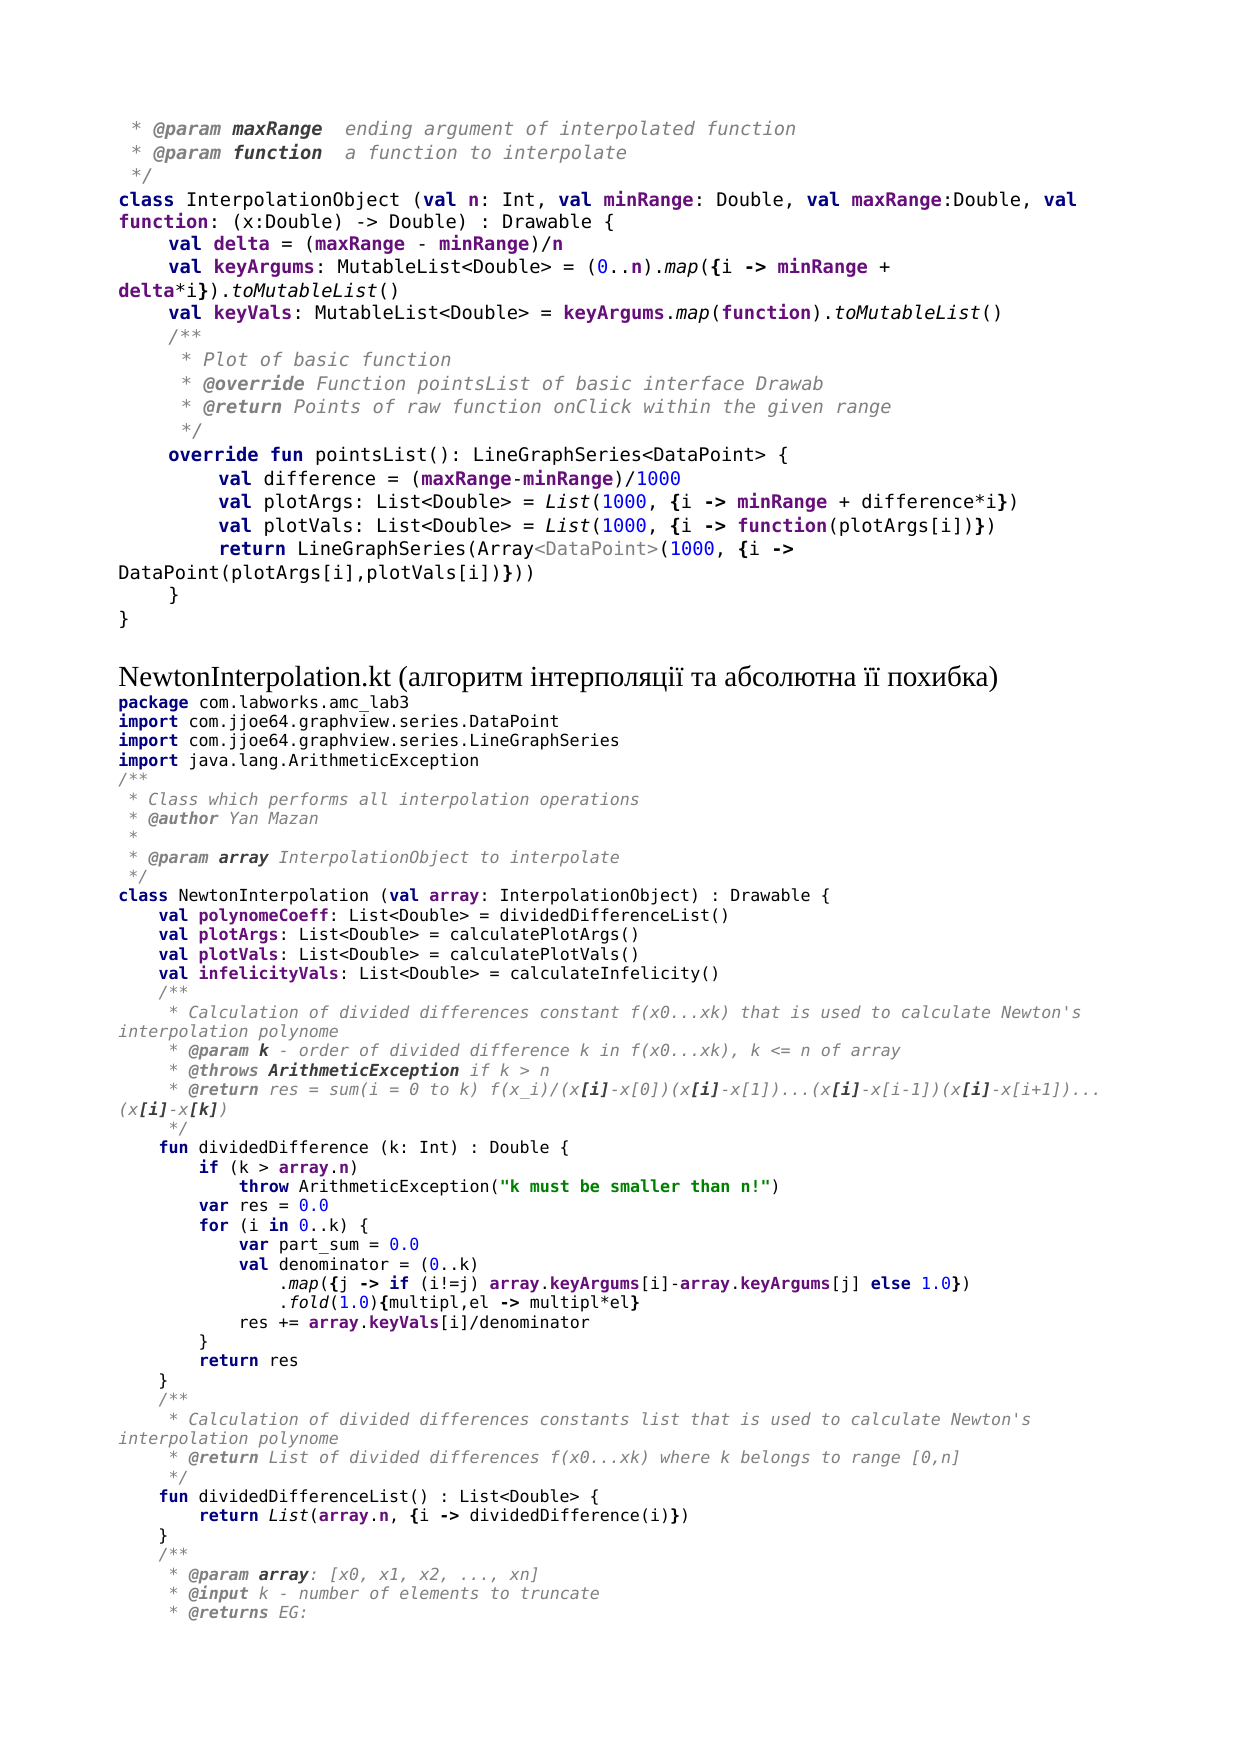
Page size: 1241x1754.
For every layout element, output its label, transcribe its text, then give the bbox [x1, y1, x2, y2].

text fun dividedDifference (k: Int) : Double { [118, 1138, 1122, 1157]
text * @override Function pointsList of basic interface Drawab [118, 373, 1122, 397]
text * @returns EG: [118, 1603, 1122, 1622]
text val denominator = (0..k) [118, 1254, 1122, 1274]
text return res [118, 1351, 1122, 1371]
text * Calculation of divided differences constant f(x0...xk) that is used to calculate Newton's interpolation polynome [118, 1002, 1122, 1041]
text import com.jjoe64.graphview.series.DataPoint [118, 712, 1122, 731]
text val infelicityVals: List<Double> = calculateInfelicity() [118, 964, 1122, 983]
text .fold(1.0){multipl,el -> multipl*el} [118, 1293, 1122, 1312]
text import java.lang.ArithmeticException [118, 751, 1122, 770]
text val difference = (maxRange-minRange)/1000 [118, 467, 1122, 491]
text * @param array InterpolationObject to interpolate [118, 847, 1122, 867]
text res += array.keyVals[i]/denominator [118, 1312, 1122, 1332]
text * @author Yan Mazan [118, 809, 1122, 828]
text override fun pointsList(): LineGraphSeries<DataPoint> { [118, 444, 1122, 467]
text if (k > array.n) [118, 1157, 1122, 1177]
text } [118, 1371, 1122, 1390]
text */ [118, 867, 1122, 886]
text fun dividedDifferenceList() : List<Double> { [118, 1487, 1122, 1506]
text * [118, 828, 1122, 847]
text val plotArgs: List<Double> = calculatePlotArgs() [118, 925, 1122, 944]
text * @throws ArithmeticException if k > n [118, 1061, 1122, 1080]
text val polynomeCoeff: List<Double> = dividedDifferenceList() [118, 906, 1122, 925]
text * @param maxRange ending argument of interpolated function [118, 118, 1122, 142]
text throw ArithmeticException("k must be smaller than n!") [118, 1177, 1122, 1196]
text */ [118, 165, 1122, 189]
text * @return List of divided differences f(x0...xk) where k belongs to range [0,n] [118, 1448, 1122, 1467]
text /** [118, 326, 1122, 349]
text */ [118, 1119, 1122, 1138]
text class InterpolationObject (val n: Int, val minRange: Double, val maxRange:Double, val function: (x:Double) -> Double) : Drawable { [118, 189, 1122, 233]
text } [118, 1332, 1122, 1351]
text package com.labworks.amc_lab3 [118, 692, 1122, 712]
text */ [118, 1467, 1122, 1487]
text return List(array.n, {i -> dividedDifference(i)}) [118, 1506, 1122, 1526]
text for (i in 0..k) { [118, 1216, 1122, 1235]
text } [118, 1526, 1122, 1545]
text .map({j -> if (i!=j) array.keyArgums[i]-array.keyArgums[j] else 1.0}) [118, 1274, 1122, 1293]
text var res = 0.0 [118, 1196, 1122, 1216]
text val plotArgs: List<Double> = List(1000, {i -> minRange + difference*i}) [118, 491, 1122, 515]
text return LineGraphSeries(Array<DataPoint>(1000, {i -> DataPoint(plotArgs[i],plotVals[i])})) [118, 538, 1122, 584]
text import com.jjoe64.graphview.series.LineGraphSeries [118, 731, 1122, 751]
text /** [118, 770, 1122, 789]
text val keyVals: MutableList<Double> = keyArgums.map(function).toMutableList() [118, 302, 1122, 326]
text /** [118, 1390, 1122, 1409]
text * @input k - number of elements to truncate [118, 1584, 1122, 1603]
text } [118, 608, 1122, 629]
text /** [118, 1545, 1122, 1564]
text * @param k - order of divided difference k in f(x0...xk), k <= n of array [118, 1041, 1122, 1061]
text val keyArgums: MutableList<Double> = (0..n).map({i -> minRange + delta*i}).toMutableList() [118, 256, 1122, 302]
text } [118, 584, 1122, 608]
text * @param array: [x0, x1, x2, ..., xn] [118, 1564, 1122, 1584]
text val plotVals: List<Double> = calculatePlotVals() [118, 944, 1122, 964]
text NewtonInterpolation.kt (алгоритм інтерполяції та абсолютна її похибка) [118, 659, 1122, 692]
text /** [118, 983, 1122, 1002]
text * @param function a function to interpolate [118, 142, 1122, 165]
text val delta = (maxRange - minRange)/n [118, 233, 1122, 256]
text var part_sum = 0.0 [118, 1235, 1122, 1254]
text * @return Points of raw function onClick within the given range [118, 397, 1122, 420]
text * Calculation of divided differences constants list that is used to calculate Newton's interpolation polynome [118, 1409, 1122, 1448]
text * Plot of basic function [118, 349, 1122, 373]
text */ [118, 420, 1122, 444]
text val plotVals: List<Double> = List(1000, {i -> function(plotArgs[i])}) [118, 515, 1122, 538]
text class NewtonInterpolation (val array: InterpolationObject) : Drawable { [118, 886, 1122, 906]
text * Class which performs all interpolation operations [118, 789, 1122, 809]
text * @return res = sum(i = 0 to k) f(x_i)/(x[i]-x[0])(x[i]-x[1])...(x[i]-x[i-1])(x[i]-x[i+1])...(x[i]-x[k]) [118, 1080, 1122, 1119]
